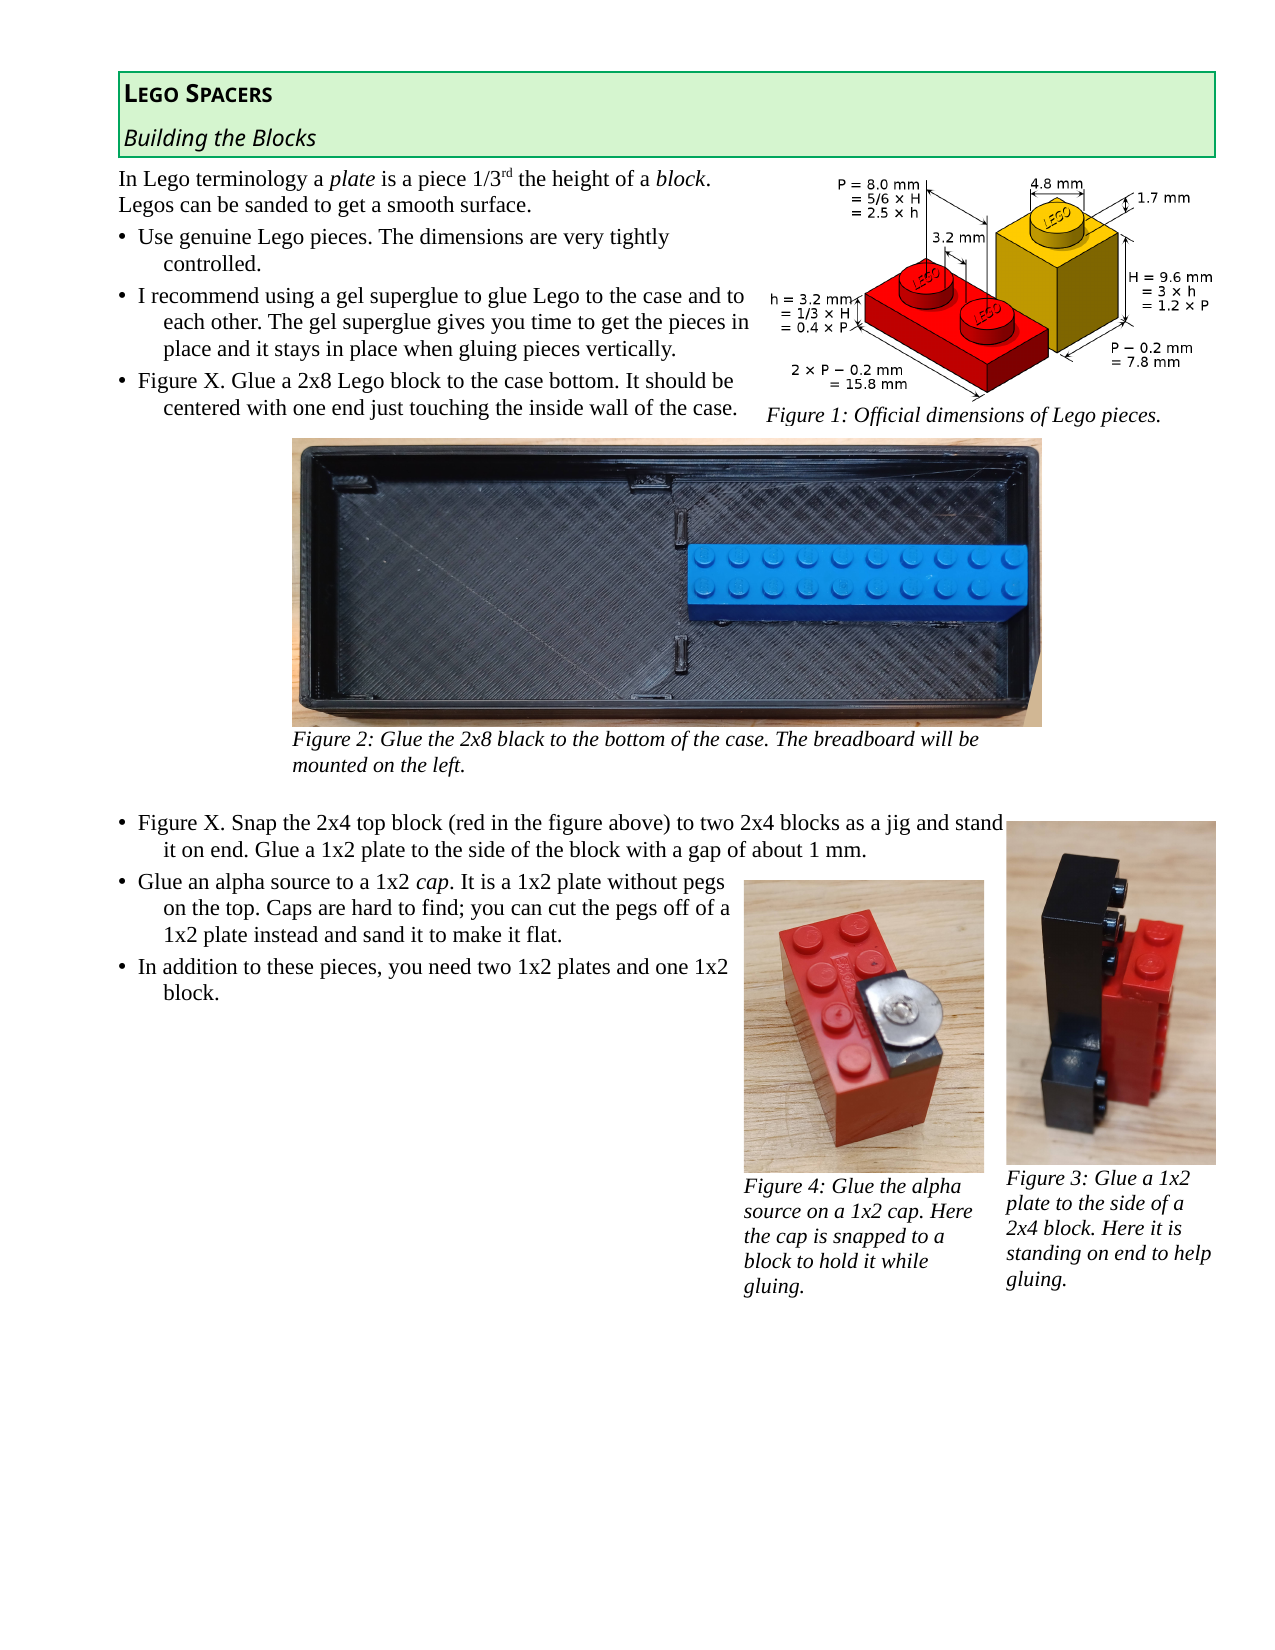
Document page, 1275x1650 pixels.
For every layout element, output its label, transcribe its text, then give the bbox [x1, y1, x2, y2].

picture [1006, 821, 1216, 1165]
picture [766, 177, 1216, 402]
text In Lego terminology a plate is a piece 1/3rd the height of a block. Legos can be sanded to get a smooth surface. [118, 164, 1216, 217]
subtitle Building the Blocks [120, 117, 1214, 156]
list Figure 4: Glue the alpha source on a 1x2 cap. Here the cap is snapped to a block to hold it while gluing. [744, 1173, 984, 1299]
list Figure X. Snap the 2x4 top block (red in the figure above) to two 2x4 blocks as a jig and stand it on end. Glue a 1x2 plate to the side of the block with a gap of about 1 mm. [118, 809, 1216, 862]
picture [743, 880, 985, 1173]
list Glue an alpha source to a 1x2 cap. It is a 1x2 plate without pegs on the top. Caps are hard to find; you can cut the pegs off of a 1x2 plate instead and sand it to make it flat. [118, 868, 1006, 947]
picture [292, 438, 1042, 727]
list Use genuine Lego pieces. The dimensions are very tightly controlled. [118, 223, 766, 276]
list In addition to these pieces, you need two 1x2 plates and one 1x2 block. [118, 953, 743, 1006]
text Figure 2: Glue the 2x8 black to the bottom of the case. The breadboard will be mounted on the left. [292, 727, 1042, 777]
subtitle Lego Spacers [120, 73, 1214, 110]
list Figure X. Glue a 2x8 Lego block to the case bottom. It should be centered with one end just touching the inside wall of the case. [118, 367, 766, 420]
list Figure 3: Glue a 1x2 plate to the side of a 2x4 block. Here it is standing on end to help gluing. [1006, 1165, 1216, 1291]
list I recommend using a gel superglue to glue Lego to the case and to each other. The gel superglue gives you time to get the pieces in place and it stays in place when gluing pieces vertically. [118, 282, 766, 361]
text Figure 1: Official dimensions of Lego pieces. [766, 402, 1216, 427]
